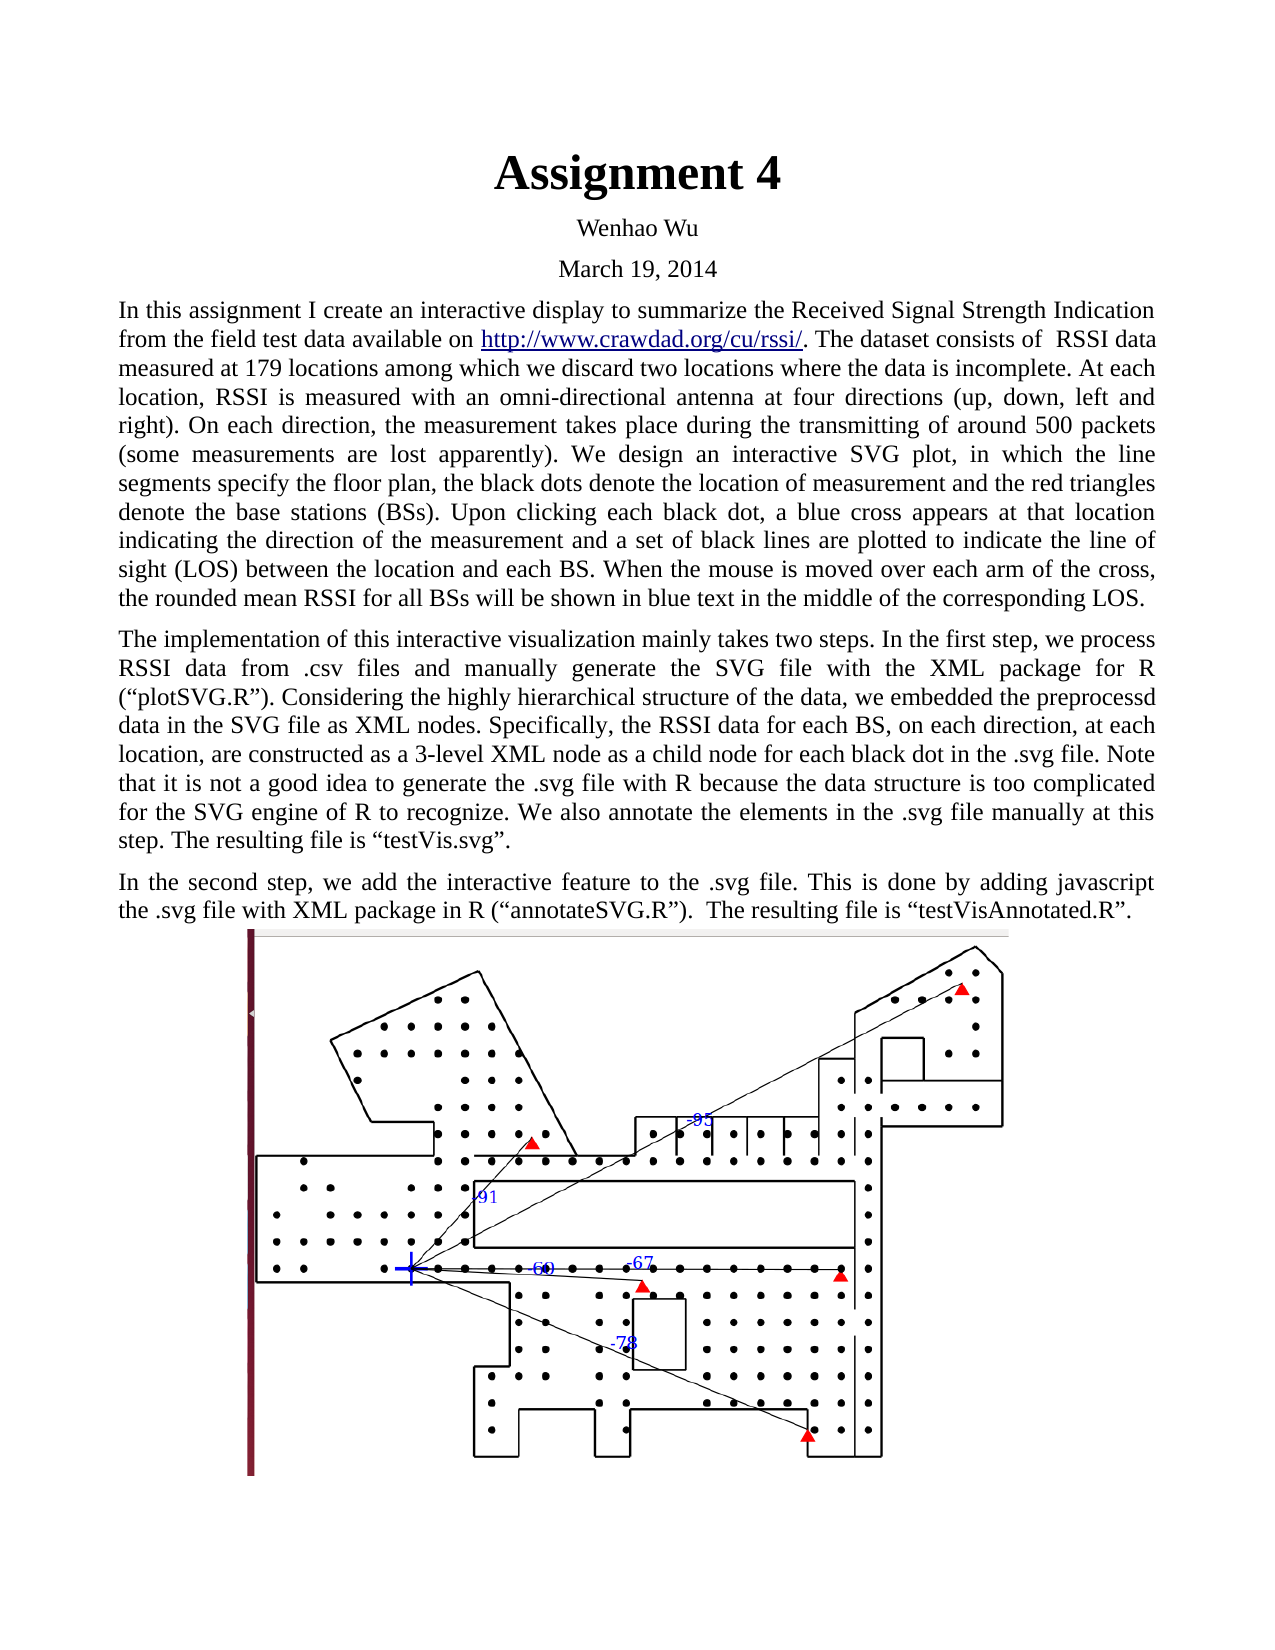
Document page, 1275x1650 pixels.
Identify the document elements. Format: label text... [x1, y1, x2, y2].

text The implementation of this interactive visualization mainly takes two steps. In the first step, we process RSSI data from .csv files and manually generate the SVG file with the XML package for R (“plotSVG.R”). Considering the highly hierarchical structure of the data, we embedded the preprocessd data in the SVG file as XML nodes. Specifically, the RSSI data for each BS, on each direction, at each location, are constructed as a 3-level XML node as a child node for each black dot in the .svg file. Note that it is not a good idea to generate the .svg file with R because the data structure is too complicated for the SVG engine of R to recognize. We also annotate the elements in the .svg file manually at this step. The resulting file is “testVis.svg”. [118, 624, 1157, 854]
text Wenhao Wu [118, 213, 1157, 242]
picture [247, 929, 415, 1476]
text March 19, 2014 [118, 254, 1157, 283]
text In this assignment I create an interactive display to summarize the Received Signal Strength Indication from the field test data available on http://www.crawdad.org/cu/rssi/. The dataset consists of RSSI data measured at 179 locations among which we discard two locations where the data is incomplete. At each location, RSSI is measured with an omni-directional antenna at four directions (up, down, left and right). On each direction, the measurement takes place during the transmitting of around 500 packets (some measurements are lost apparently). We design an interactive SVG plot, in which the line segments specify the floor plan, the black dots denote the location of measurement and the red triangles denote the base stations (BSs). Upon clicking each black dot, a blue cross appears at that location indicating the direction of the measurement and a set of black lines are plotted to indicate the line of sight (LOS) between the location and each BS. When the mouse is moved over each arm of the cross, the rounded mean RSSI for all BSs will be shown in blue text in the middle of the corresponding LOS. [118, 296, 1157, 612]
subtitle Assignment 4 [118, 143, 1157, 201]
text In the second step, we add the interactive feature to the .svg file. This is done by adding javascript the .svg file with XML package in R (“annotateSVG.R”). The resulting file is “testVisAnnotated.R”. [118, 867, 1157, 924]
